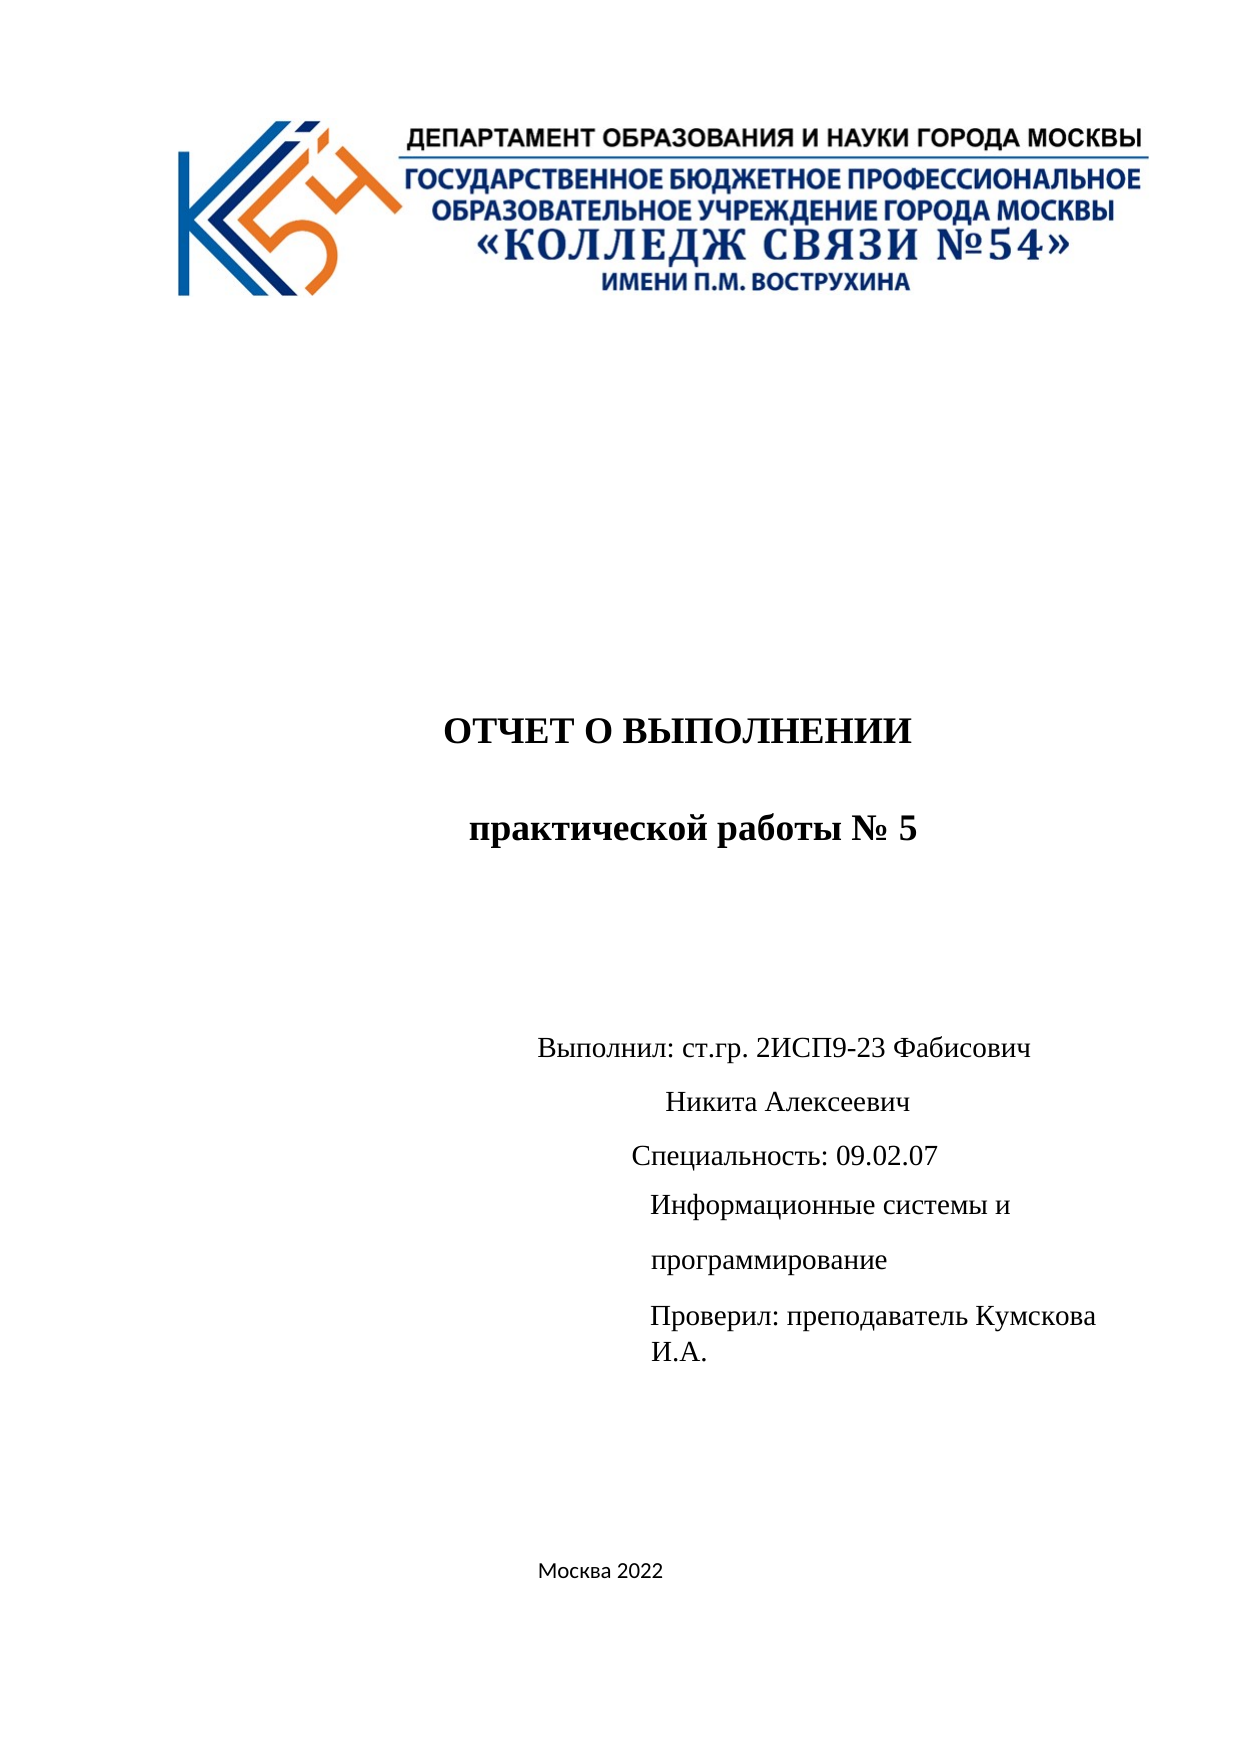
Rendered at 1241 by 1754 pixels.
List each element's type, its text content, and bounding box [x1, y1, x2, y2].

text Выполнил: ст.гр. 2ИСП9-23 Фабисович [425, 1031, 1143, 1064]
text Специальность: 09.02.07 [425, 1138, 1152, 1171]
text Проверил: преподаватель Кумскова И.А. [650, 1298, 1152, 1368]
picture [177, 118, 1150, 298]
text Москва 2022 [177, 1556, 1152, 1584]
text практической работы № 5 [469, 805, 1152, 848]
text Информационные системы и программирование [650, 1187, 1152, 1276]
text Никита Алексеевич [425, 1084, 1143, 1118]
text ОТЧЕТ О ВЫПОЛНЕНИИ [443, 708, 1152, 752]
